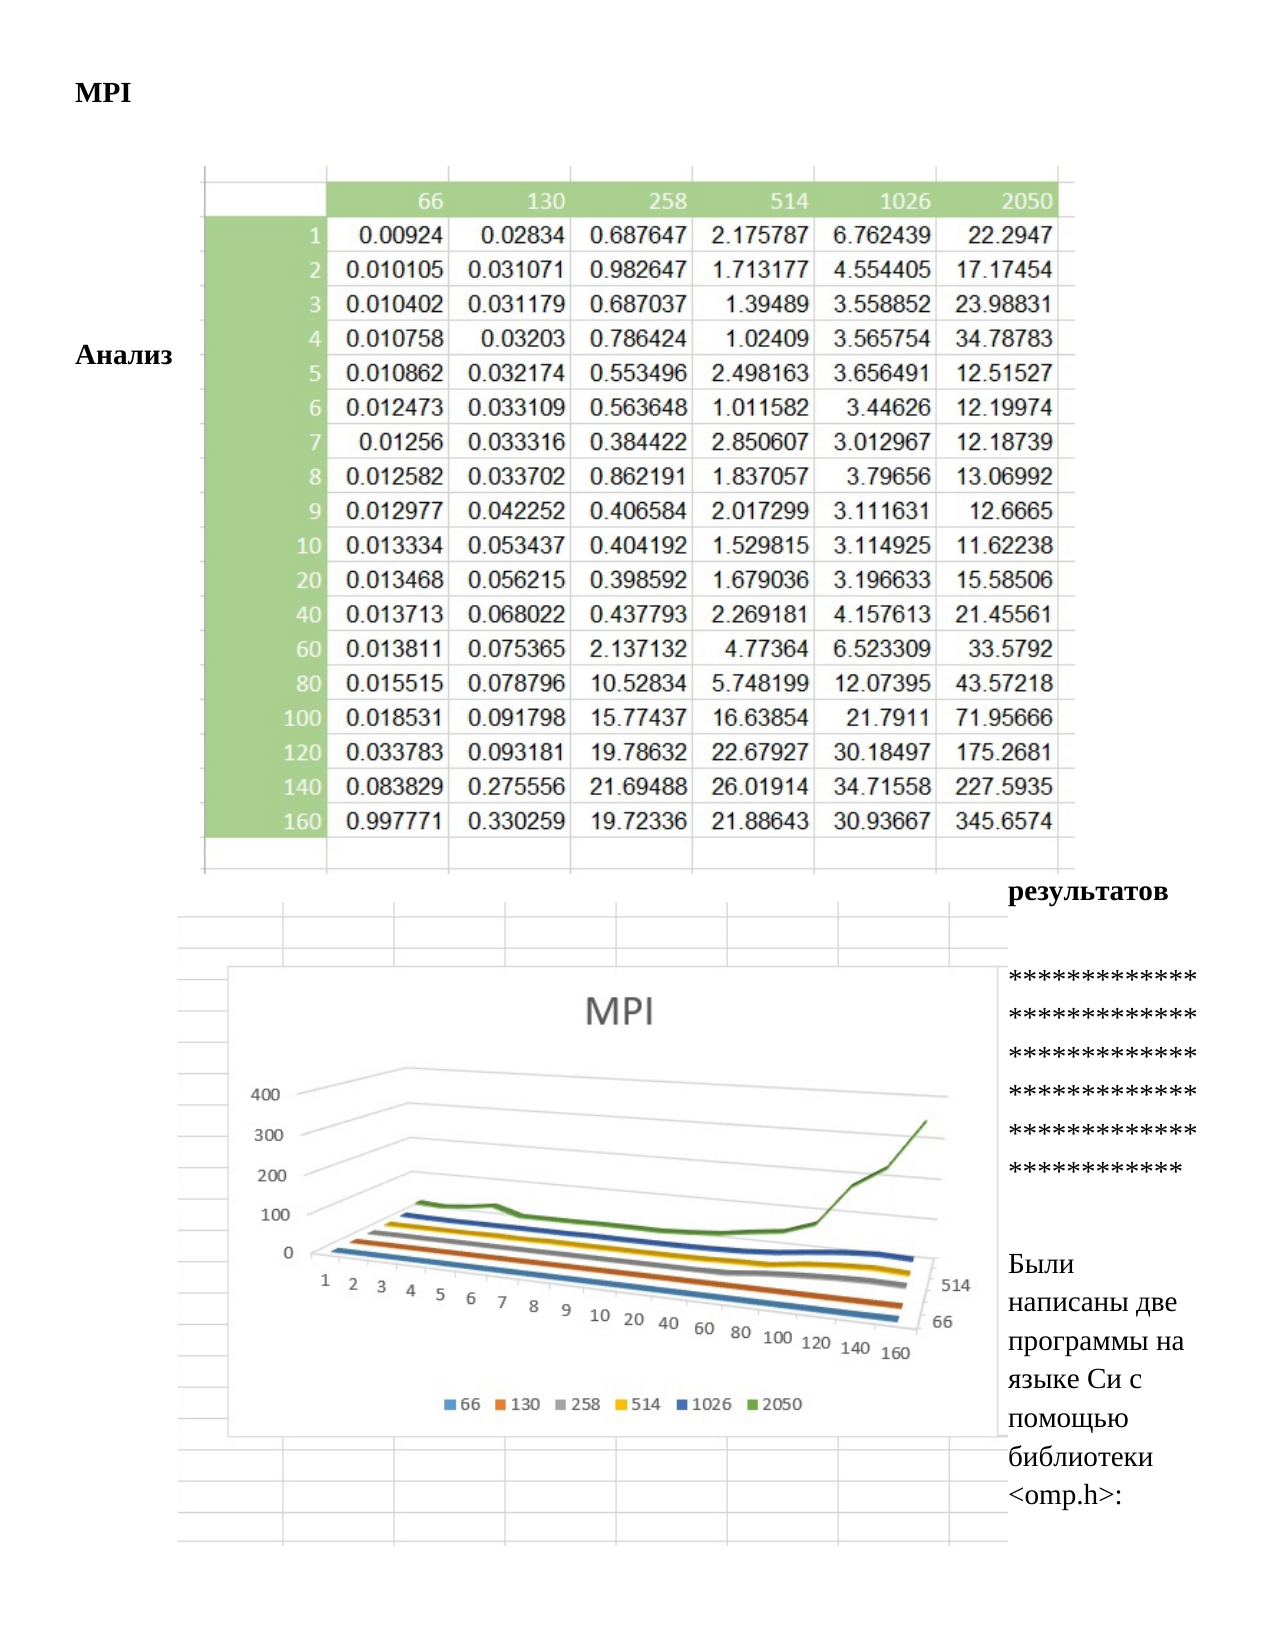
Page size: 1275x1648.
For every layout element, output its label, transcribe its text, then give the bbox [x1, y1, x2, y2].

text [75, 1246, 285, 1511]
subtitle ***************************************************************************** [895, 962, 1200, 1188]
subtitle MPI [75, 75, 1200, 108]
text Были написаны две программы на языке Си с помощью библиотеки <omp.h>: [895, 1246, 1200, 1511]
subtitle [75, 962, 285, 1188]
subtitle Анализ результатов [75, 337, 1200, 907]
picture [285, 902, 895, 1546]
